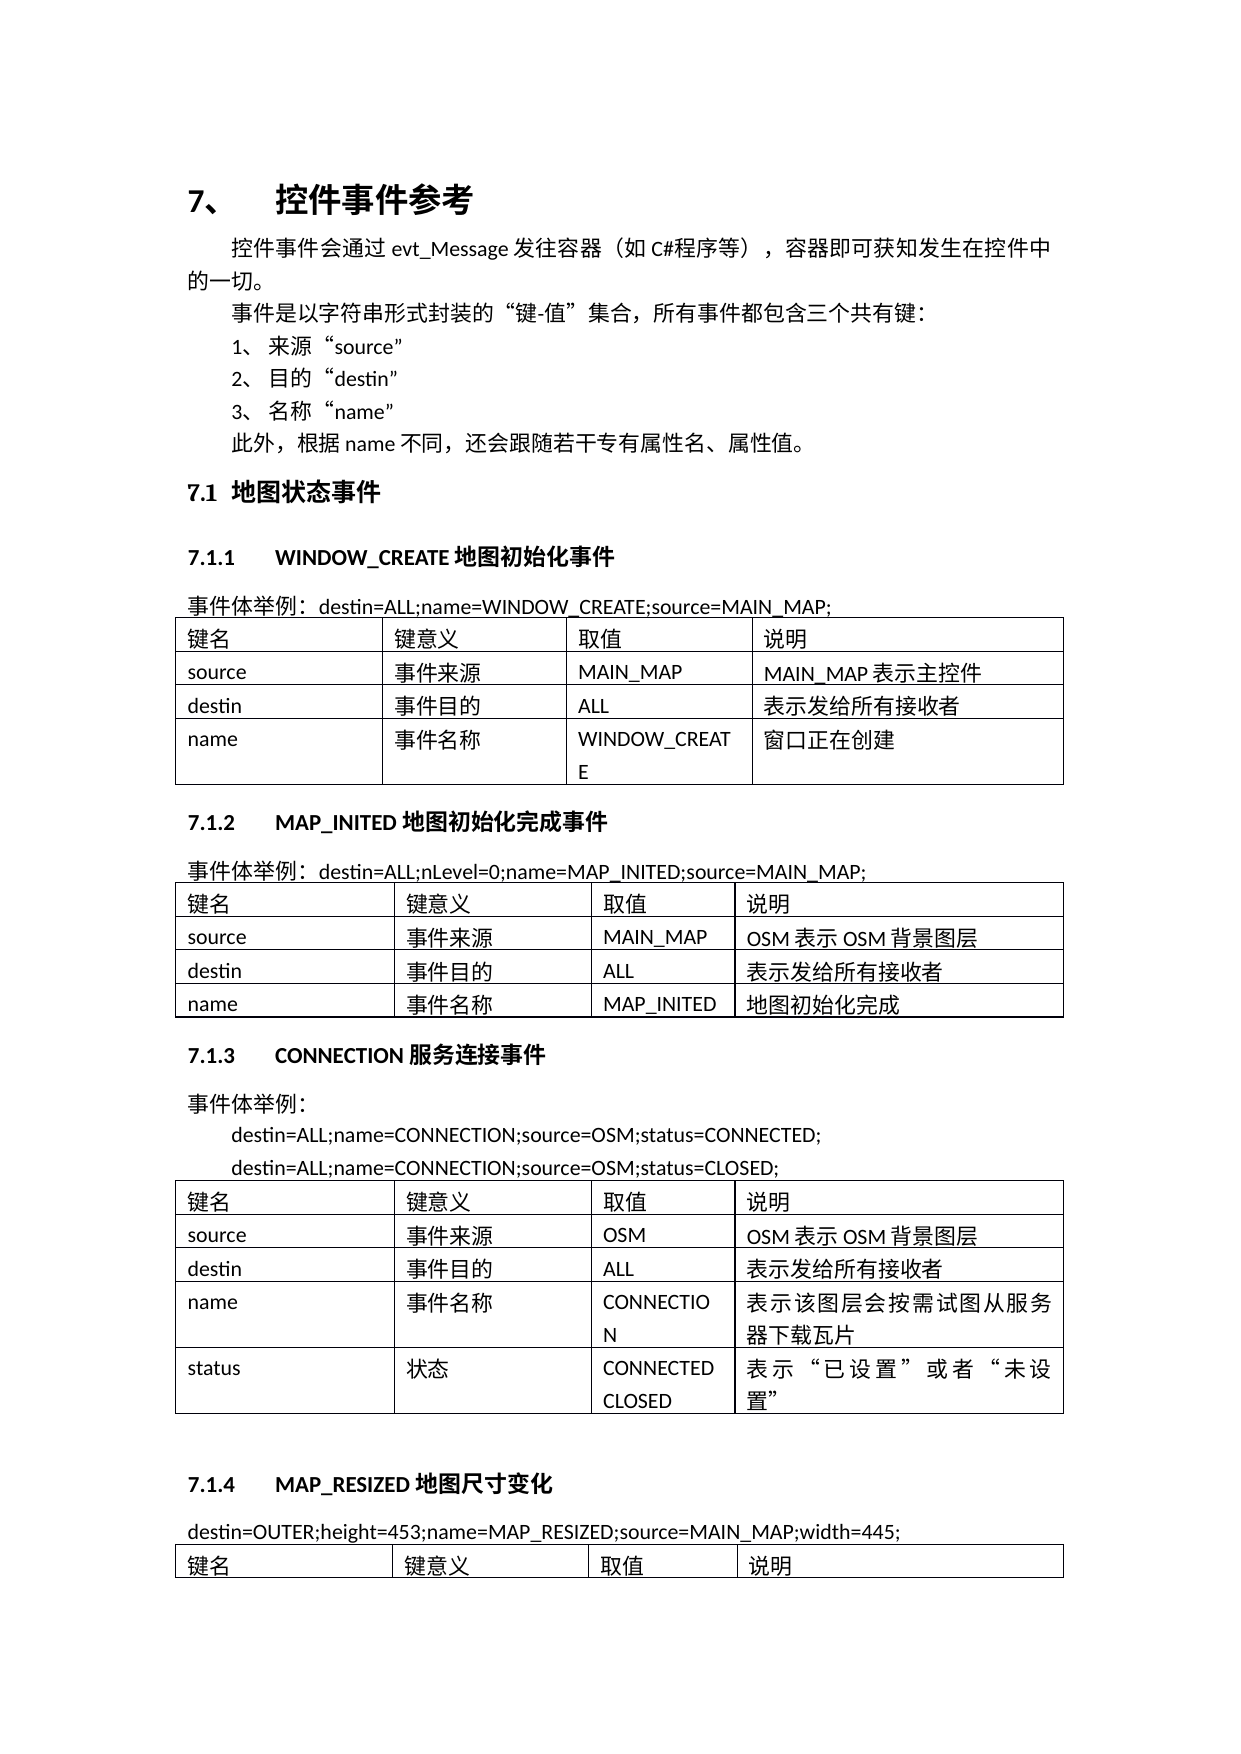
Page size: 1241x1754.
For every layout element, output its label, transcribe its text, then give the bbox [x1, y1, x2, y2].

table_cell source [176, 917, 394, 949]
table_header 说明 [738, 1545, 1063, 1577]
table_header 键意义 [383, 618, 566, 651]
subtitle MAP_RESIZED 地图尺寸变化 [187, 1446, 1053, 1511]
table_cell 表示“已设置”或者“未设置” [736, 1348, 1063, 1413]
table_cell 地图初始化完成 [736, 984, 1063, 1016]
table_cell 事件来源 [395, 917, 591, 949]
text 控件事件会通过evt_Message发往容器（如C#程序等），容器即可获知发生在控件中的一切。 [187, 227, 1053, 292]
table_cell destin [176, 1248, 394, 1281]
text 事件是以字符串形式封装的“键-值”集合，所有事件都包含三个共有键： [187, 292, 1053, 324]
table_header 键名 [176, 618, 382, 651]
table_cell 状态 [395, 1348, 591, 1413]
list 名称“name” [231, 389, 1053, 422]
subtitle CONNECTION 服务连接事件 [187, 1018, 1053, 1082]
table_cell 事件名称 [383, 719, 566, 784]
table_header 说明 [736, 1181, 1063, 1213]
table_cell name [176, 984, 394, 1016]
table_cell 事件名称 [395, 984, 591, 1016]
table_cell 事件目的 [395, 950, 591, 983]
table_cell CONNECTED CLOSED [592, 1348, 734, 1413]
table_cell destin [176, 950, 394, 983]
table_cell 表示发给所有接收者 [736, 950, 1063, 983]
table_cell MAIN_MAP [592, 917, 734, 949]
table_cell 表示发给所有接收者 [736, 1248, 1063, 1281]
table_cell OSM表示 OSM背景图层 [736, 1215, 1063, 1247]
table_cell name [176, 719, 382, 784]
table_cell 事件来源 [395, 1215, 591, 1247]
table_header 键意义 [395, 1181, 591, 1213]
table_header 键意义 [395, 883, 591, 916]
table_cell ALL [592, 1248, 734, 1281]
table_cell 窗口正在创建 [753, 719, 1063, 784]
list 来源“source” [231, 324, 1053, 357]
table_cell name [176, 1282, 394, 1347]
table_header 说明 [753, 618, 1063, 651]
table_header 键名 [176, 883, 394, 916]
subtitle 控件事件参考 [187, 162, 1053, 227]
table_cell status [176, 1348, 394, 1413]
table_cell MAIN_MAP [567, 652, 752, 684]
table_header 键名 [176, 1545, 392, 1577]
table_header 取值 [592, 1181, 734, 1213]
subtitle 地图状态事件 [187, 454, 1053, 519]
table_cell OSM [592, 1215, 734, 1247]
table_cell source [176, 652, 382, 684]
text 事件体举例：destin=ALL;name=WINDOW_CREATE;source=MAIN_MAP; [187, 584, 1053, 617]
table_cell CONNECTION [592, 1282, 734, 1347]
table_header 取值 [592, 883, 734, 916]
table_cell 事件目的 [395, 1248, 591, 1281]
table_cell 事件来源 [383, 652, 566, 684]
text 事件体举例：destin=ALL;nLevel=0;name=MAP_INITED;source=MAIN_MAP; [187, 850, 1053, 882]
table_cell ALL [567, 685, 752, 718]
text 此外，根据name不同，还会跟随若干专有属性名、属性值。 [231, 422, 1053, 454]
text 事件体举例： [187, 1082, 1053, 1115]
table_cell destin [176, 685, 382, 718]
table_cell WINDOW_CREATE [567, 719, 752, 784]
table_header 键意义 [393, 1545, 588, 1577]
table_cell 事件目的 [383, 685, 566, 718]
text destin=OUTER;height=453;name=MAP_RESIZED;source=MAIN_MAP;width=445; [187, 1511, 1053, 1544]
text destin=ALL;name=CONNECTION;source=OSM;status=CLOSED; [187, 1147, 1053, 1180]
table_header 取值 [567, 618, 752, 651]
table_cell OSM表示 OSM背景图层 [736, 917, 1063, 949]
table_header 说明 [736, 883, 1063, 916]
table_header 取值 [589, 1545, 737, 1577]
table_cell MAIN_MAP表示主控件 [753, 652, 1063, 684]
table_cell ALL [592, 950, 734, 983]
table_cell source [176, 1215, 394, 1247]
table_cell 事件名称 [395, 1282, 591, 1347]
subtitle MAP_INITED 地图初始化完成事件 [187, 785, 1053, 850]
text destin=ALL;name=CONNECTION;source=OSM;status=CONNECTED; [187, 1115, 1053, 1147]
table_cell 表示该图层会按需试图从服务器下载瓦片 [736, 1282, 1063, 1347]
table_header 键名 [176, 1181, 394, 1213]
table_cell MAP_INITED [592, 984, 734, 1016]
table_cell 表示发给所有接收者 [753, 685, 1063, 718]
list 目的“destin” [231, 357, 1053, 389]
subtitle WINDOW_CREATE 地图初始化事件 [187, 519, 1053, 584]
